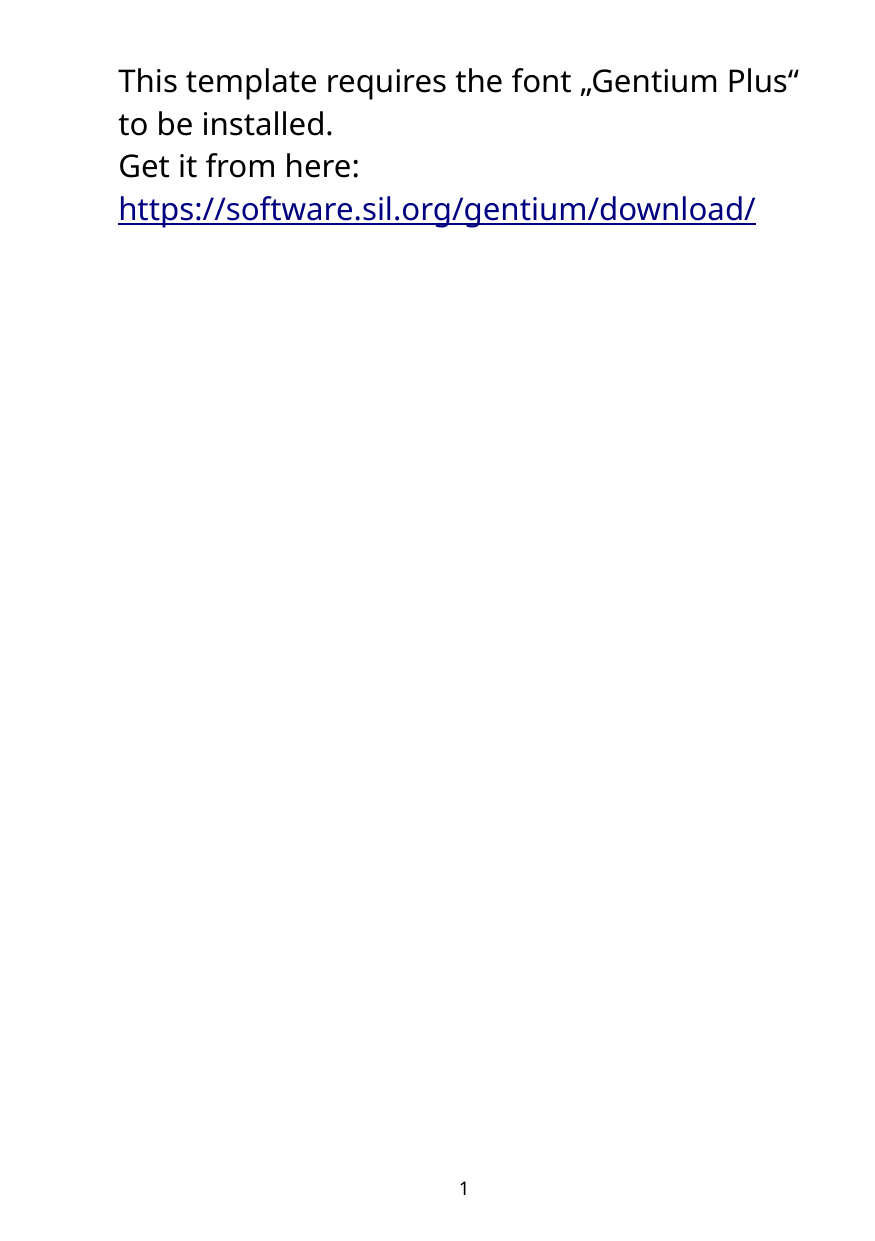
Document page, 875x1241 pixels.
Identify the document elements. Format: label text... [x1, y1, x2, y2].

text Get it from here: https://software.sil.org/gentium/download/ [118, 144, 815, 229]
text This template requires the font „Gentium Plus“ to be installed. [118, 59, 815, 144]
